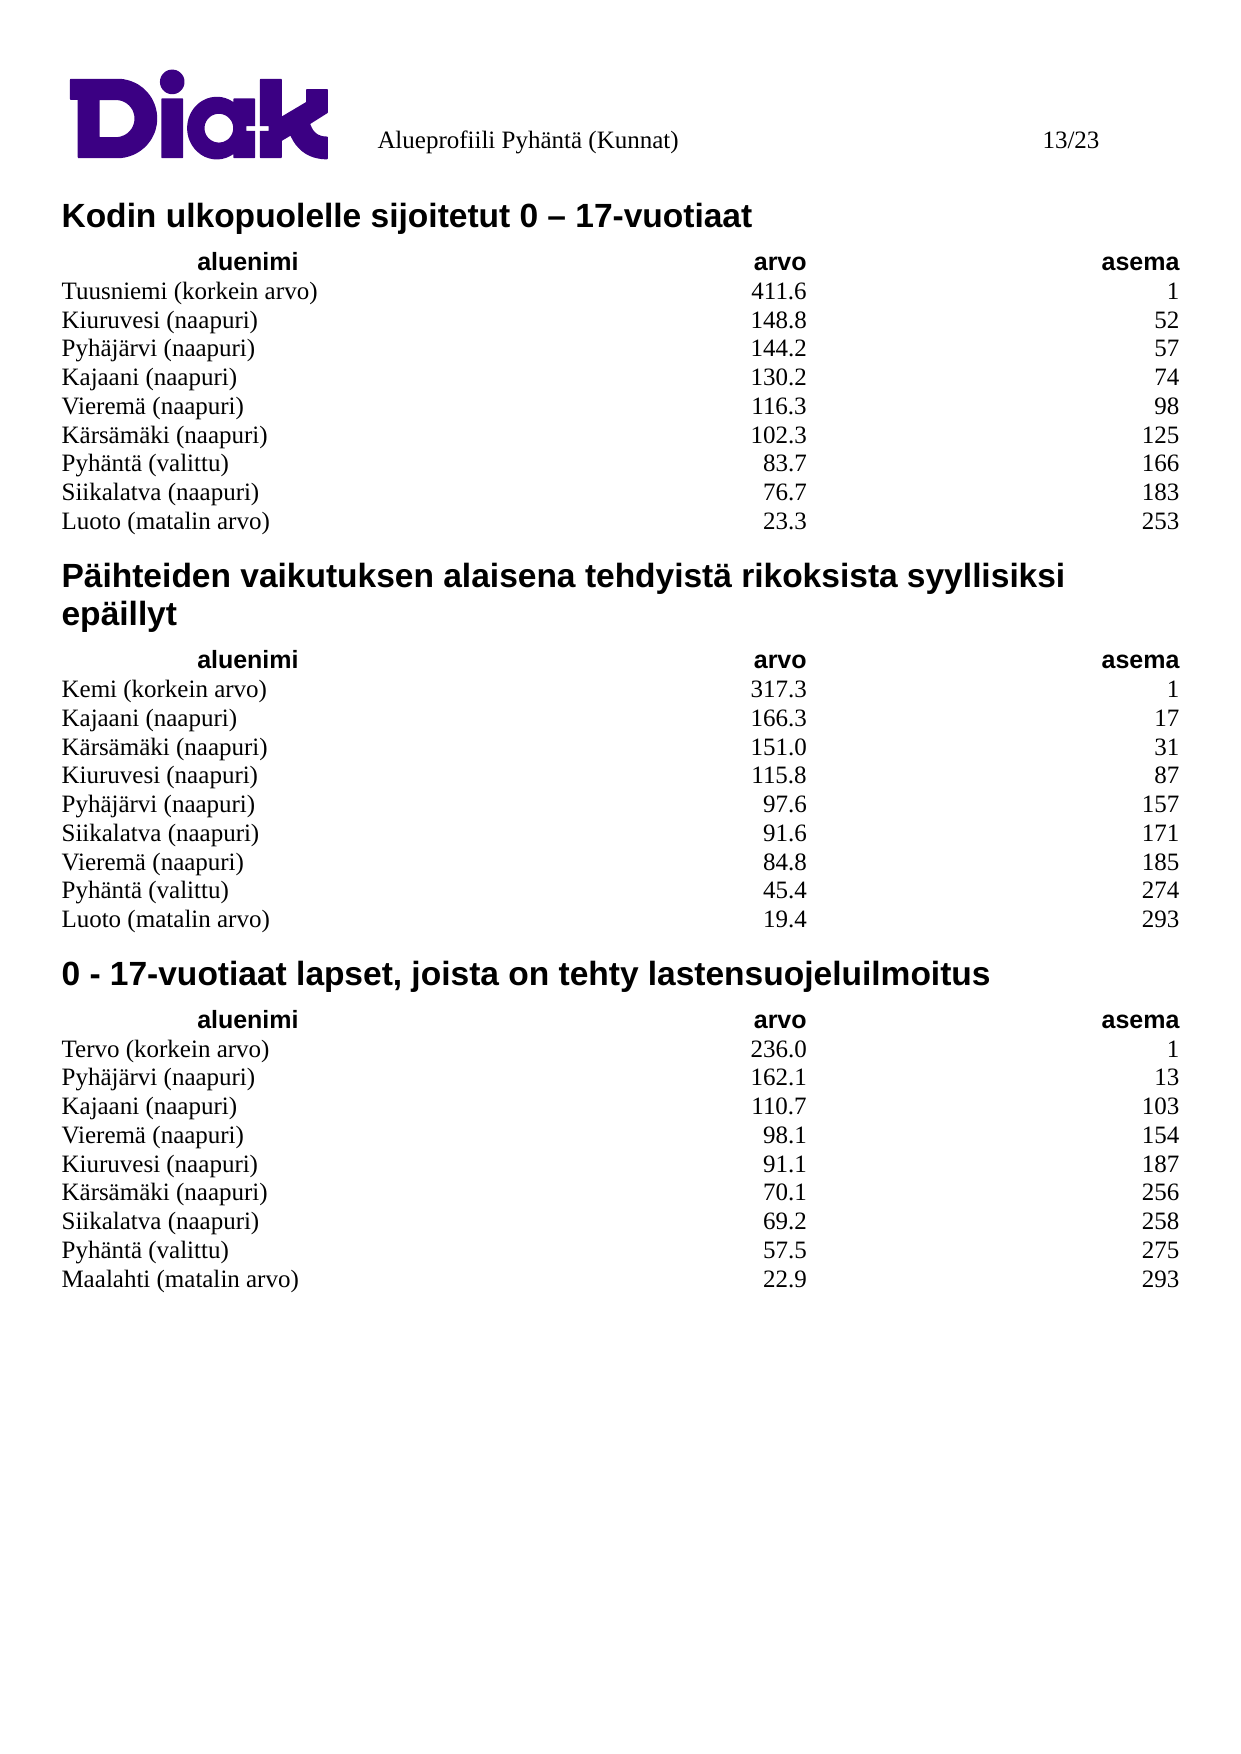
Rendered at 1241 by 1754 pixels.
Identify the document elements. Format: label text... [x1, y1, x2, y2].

table_cell Kiuruvesi (naapuri) [61, 760, 434, 789]
table_cell 87 [806, 760, 1179, 789]
table_cell Luoto (matalin arvo) [61, 506, 434, 535]
table_cell 187 [806, 1149, 1179, 1177]
table_header aluenimi [61, 1005, 434, 1034]
table_cell Pyhäntä (valittu) [61, 1235, 434, 1264]
table_cell Kajaani (naapuri) [61, 703, 434, 732]
table_cell 57.5 [434, 1235, 806, 1264]
table_cell 91.6 [434, 818, 806, 847]
table_cell 31 [806, 732, 1179, 760]
table_cell 157 [806, 789, 1179, 818]
table_cell 151.0 [434, 732, 806, 760]
table_cell 97.6 [434, 789, 806, 818]
table_cell 253 [806, 506, 1179, 535]
subtitle 0 - 17-vuotiaat lapset, joista on tehty lastensuojeluilmoitus [61, 954, 1179, 992]
table_cell 84.8 [434, 847, 806, 875]
table_cell 102.3 [434, 420, 806, 448]
table_header arvo [434, 1005, 806, 1034]
subtitle Päihteiden vaikutuksen alaisena tehdyistä rikoksista syyllisiksi epäillyt [61, 556, 1179, 633]
table_cell Tuusniemi (korkein arvo) [61, 276, 434, 305]
table_cell Kiuruvesi (naapuri) [61, 305, 434, 333]
table_cell Maalahti (matalin arvo) [61, 1264, 434, 1292]
table_cell Pyhäntä (valittu) [61, 875, 434, 904]
table_cell 185 [806, 847, 1179, 875]
table_cell Vieremä (naapuri) [61, 847, 434, 875]
table_cell Luoto (matalin arvo) [61, 904, 434, 933]
table_cell 317.3 [434, 674, 806, 703]
table_cell 103 [806, 1091, 1179, 1120]
table_cell 275 [806, 1235, 1179, 1264]
table_cell 69.2 [434, 1206, 806, 1235]
table_cell 17 [806, 703, 1179, 732]
table_cell 22.9 [434, 1264, 806, 1292]
table_cell 411.6 [434, 276, 806, 305]
table_cell 76.7 [434, 477, 806, 506]
table_cell Kiuruvesi (naapuri) [61, 1149, 434, 1177]
table_cell 13 [806, 1063, 1179, 1091]
table_cell 154 [806, 1120, 1179, 1149]
table_cell 57 [806, 334, 1179, 362]
table_cell 293 [806, 904, 1179, 933]
table_header arvo [434, 645, 806, 674]
table_header aluenimi [61, 247, 434, 276]
table_cell 258 [806, 1206, 1179, 1235]
table_cell 293 [806, 1264, 1179, 1292]
table_cell Pyhäjärvi (naapuri) [61, 1063, 434, 1091]
table_cell 1 [806, 276, 1179, 305]
table_cell Kemi (korkein arvo) [61, 674, 434, 703]
table_cell Vieremä (naapuri) [61, 391, 434, 420]
table_cell 274 [806, 875, 1179, 904]
table_cell Kajaani (naapuri) [61, 1091, 434, 1120]
table_cell 45.4 [434, 875, 806, 904]
table_cell 183 [806, 477, 1179, 506]
table_cell 19.4 [434, 904, 806, 933]
table_header aluenimi [61, 645, 434, 674]
table_cell 171 [806, 818, 1179, 847]
table_cell 256 [806, 1178, 1179, 1206]
table_cell 116.3 [434, 391, 806, 420]
table_cell 83.7 [434, 449, 806, 477]
table_cell Vieremä (naapuri) [61, 1120, 434, 1149]
table_cell 115.8 [434, 760, 806, 789]
table_cell 1 [806, 674, 1179, 703]
table_cell Siikalatva (naapuri) [61, 477, 434, 506]
subtitle Kodin ulkopuolelle sijoitetut 0 – 17-vuotiaat [61, 196, 1179, 235]
table_cell 236.0 [434, 1034, 806, 1062]
table_cell 144.2 [434, 334, 806, 362]
table_cell Siikalatva (naapuri) [61, 1206, 434, 1235]
table_header asema [806, 247, 1179, 276]
table_cell 162.1 [434, 1063, 806, 1091]
table_cell 166.3 [434, 703, 806, 732]
table_cell Siikalatva (naapuri) [61, 818, 434, 847]
table_cell Pyhäntä (valittu) [61, 449, 434, 477]
table_cell 125 [806, 420, 1179, 448]
table_cell 1 [806, 1034, 1179, 1062]
table_cell 110.7 [434, 1091, 806, 1120]
table_cell Pyhäjärvi (naapuri) [61, 789, 434, 818]
table_cell 70.1 [434, 1178, 806, 1206]
table_cell Pyhäjärvi (naapuri) [61, 334, 434, 362]
table_header arvo [434, 247, 806, 276]
table_cell Kajaani (naapuri) [61, 362, 434, 391]
table_cell 52 [806, 305, 1179, 333]
table_cell Kärsämäki (naapuri) [61, 420, 434, 448]
table_cell Kärsämäki (naapuri) [61, 1178, 434, 1206]
table_cell 98.1 [434, 1120, 806, 1149]
table_header asema [806, 1005, 1179, 1034]
table_cell 130.2 [434, 362, 806, 391]
table_cell 166 [806, 449, 1179, 477]
table_cell 23.3 [434, 506, 806, 535]
table_cell Kärsämäki (naapuri) [61, 732, 434, 760]
table_cell Tervo (korkein arvo) [61, 1034, 434, 1062]
table_cell 91.1 [434, 1149, 806, 1177]
table_header asema [806, 645, 1179, 674]
table_cell 74 [806, 362, 1179, 391]
table_cell 98 [806, 391, 1179, 420]
table_cell 148.8 [434, 305, 806, 333]
